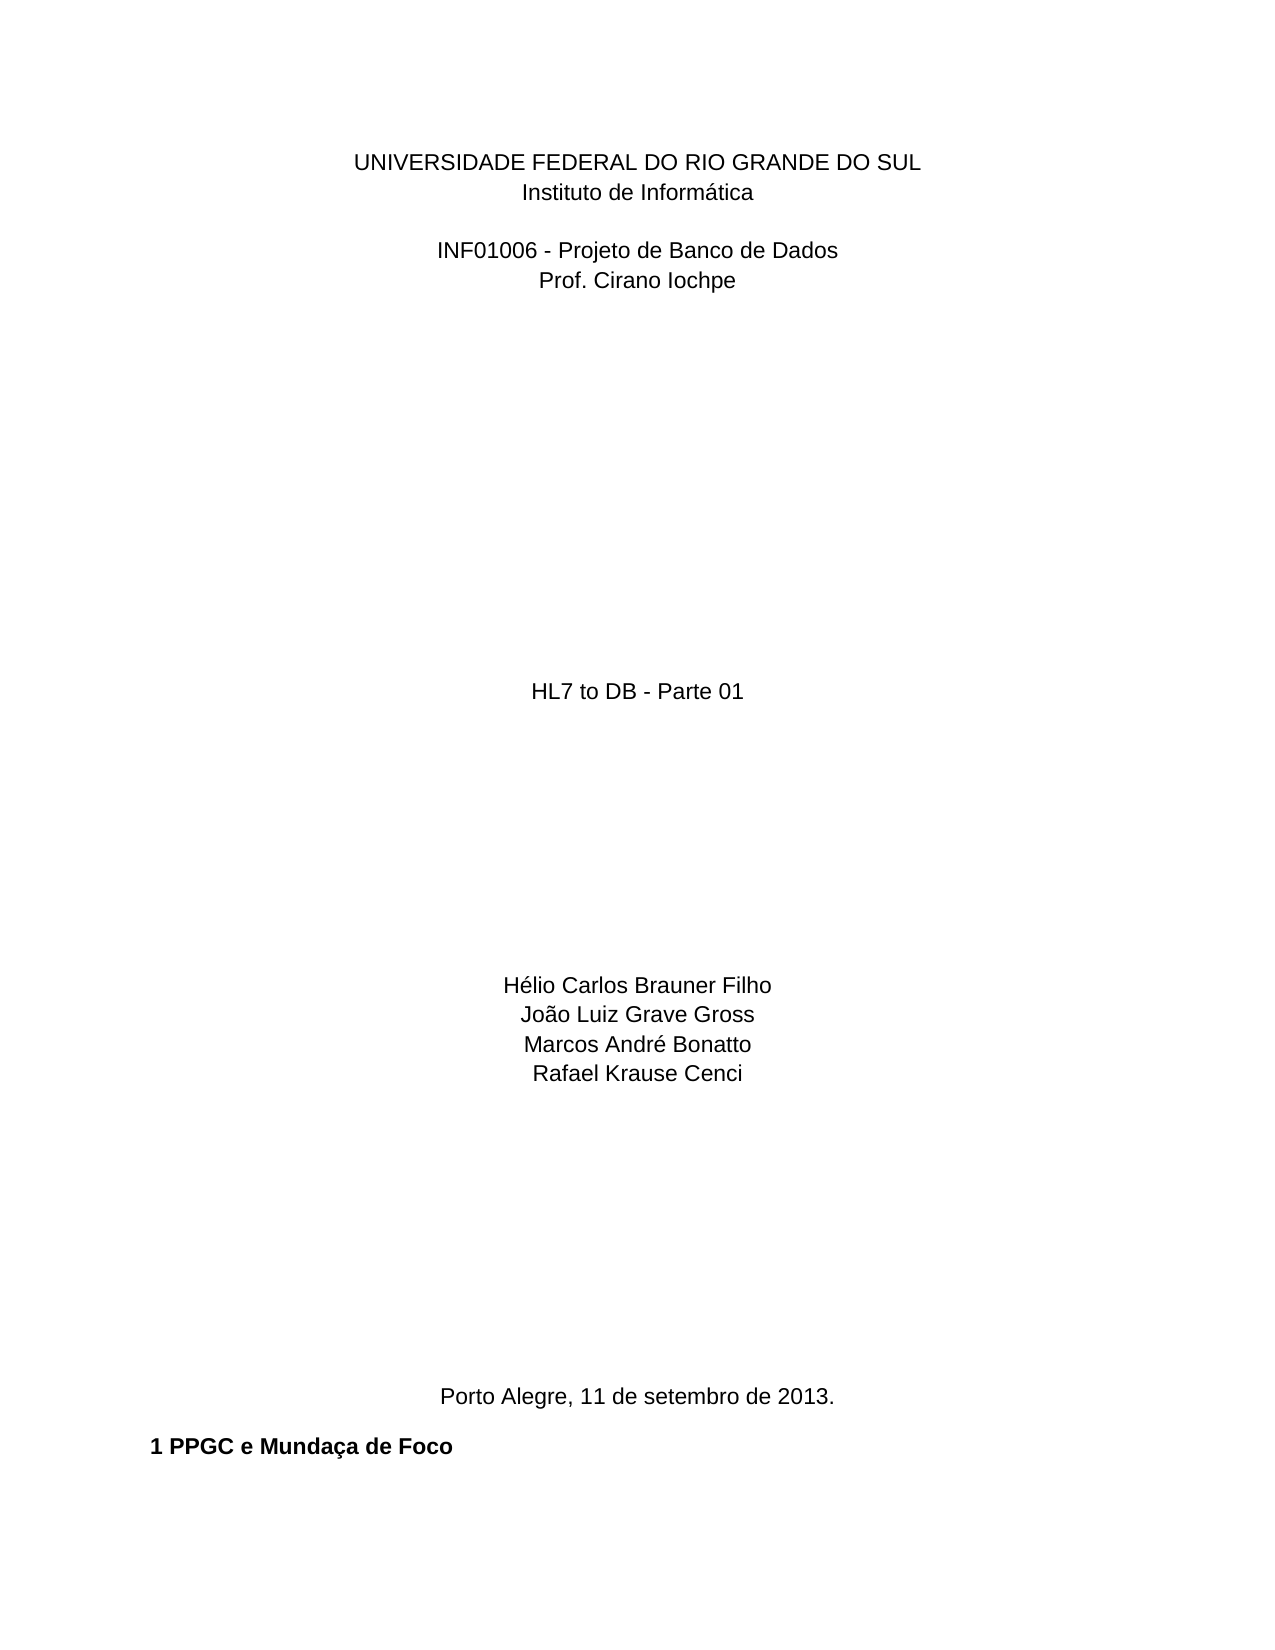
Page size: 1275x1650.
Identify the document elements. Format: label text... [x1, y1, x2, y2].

text HL7 to DB - Parte 01 [150, 679, 1125, 704]
subtitle 1 PPGC e Mundaça de Foco [150, 1434, 1125, 1459]
text Instituto de Informática [150, 179, 1125, 205]
text Rafael Krause Cenci [150, 1061, 1125, 1086]
text Marcos André Bonatto [150, 1031, 1125, 1057]
text Hélio Carlos Brauner Filho [150, 972, 1125, 998]
text Prof. Cirano Iochpe [150, 267, 1125, 293]
text Porto Alegre, 11 de setembro de 2013. [150, 1384, 1125, 1409]
text UNIVERSIDADE FEDERAL DO RIO GRANDE DO SUL [150, 150, 1125, 176]
text João Luiz Grave Gross [150, 1002, 1125, 1027]
text INF01006 - Projeto de Banco de Dados [150, 238, 1125, 264]
